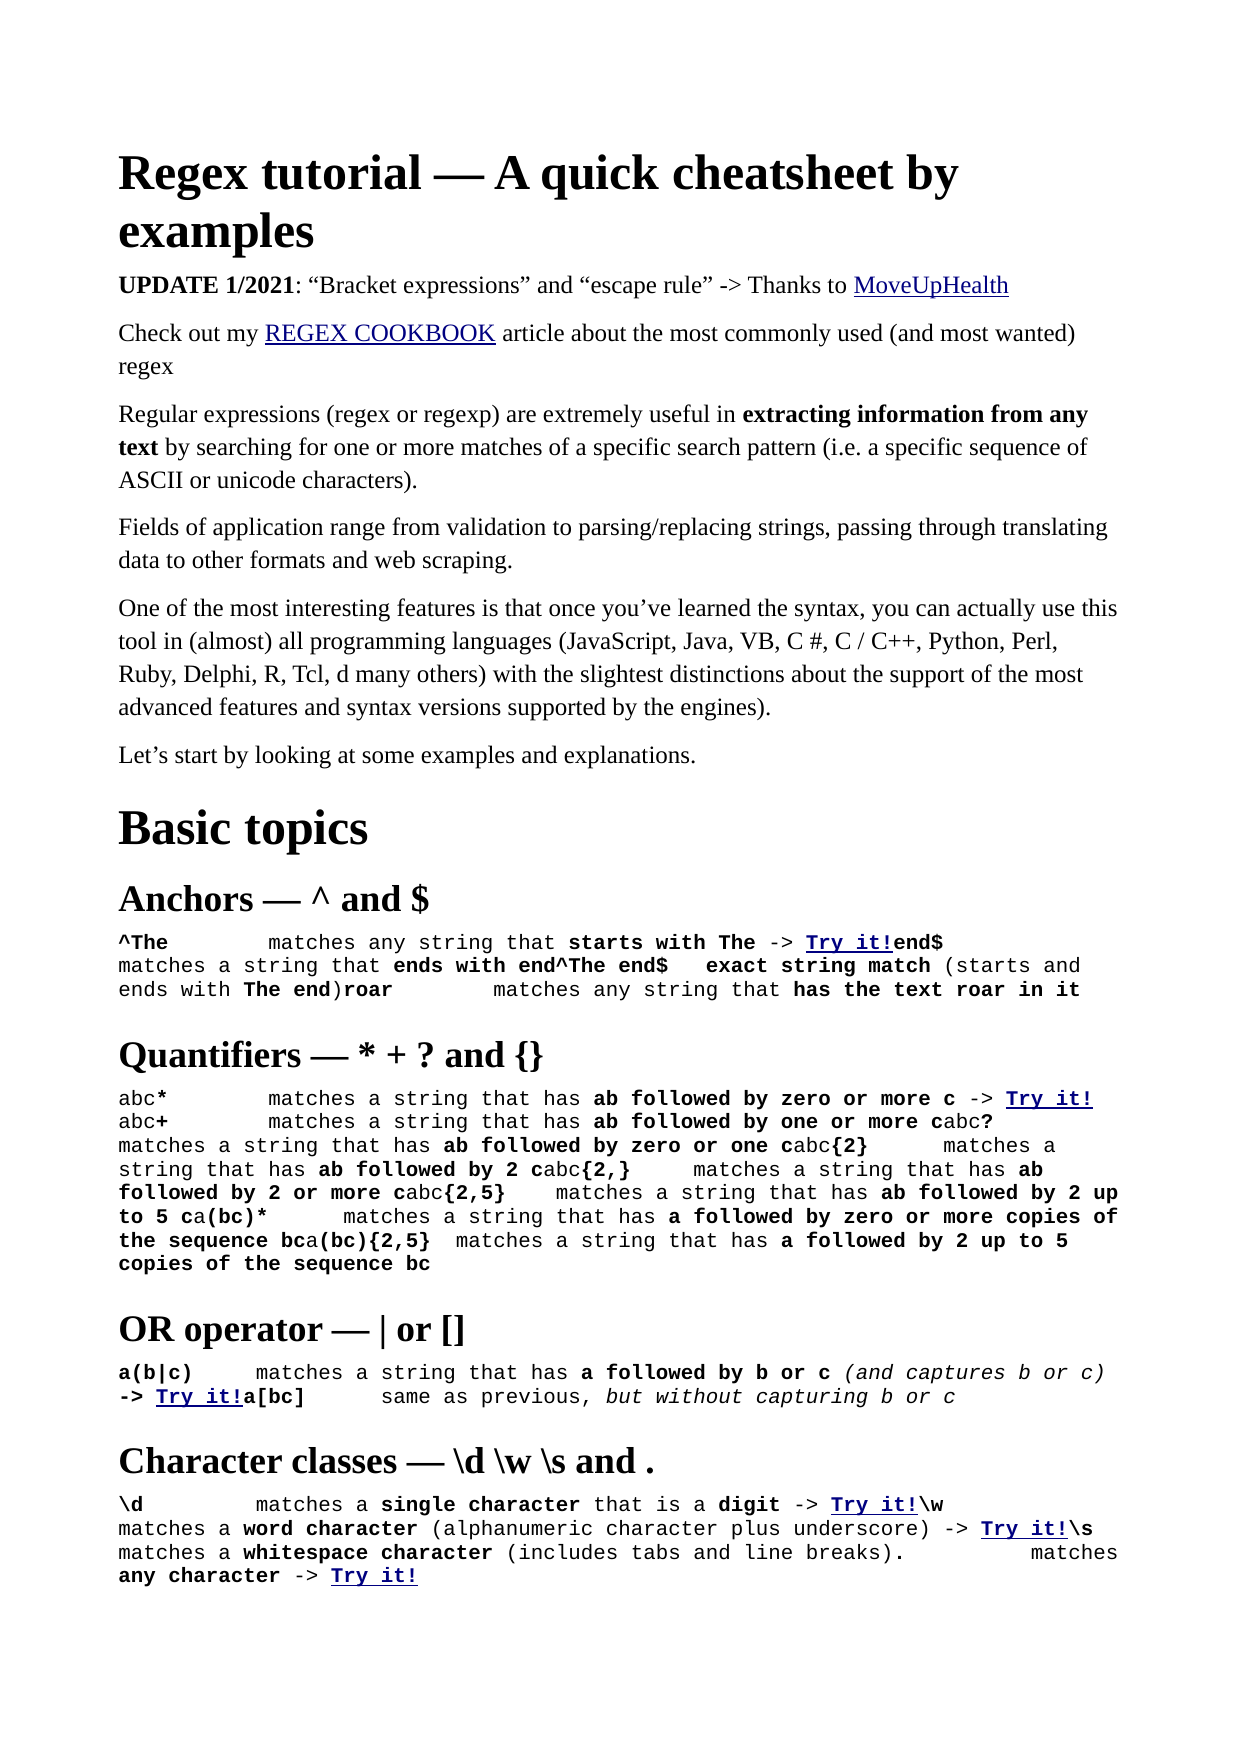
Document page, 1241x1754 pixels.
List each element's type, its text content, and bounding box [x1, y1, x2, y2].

text abc* matches a string that has ab followed by zero or more c -> Try it!abc+ matches a string that has ab followed by one or more cabc? matches a string that has ab followed by zero or one cabc{2} matches a string that has ab followed by 2 cabc{2,} matches a string that has ab followed by 2 or more cabc{2,5} matches a string that has ab followed by 2 up to 5 ca(bc)* matches a string that has a followed by zero or more copies of the sequence bca(bc){2,5} matches a string that has a followed by 2 up to 5 copies of the sequence bc [118, 1088, 1122, 1277]
text UPDATE 1/2021: “Bracket expressions” and “escape rule” -> Thanks to MoveUpHealth [118, 271, 1122, 299]
text Regular expressions (regex or regexp) are extremely useful in extracting information from any text by searching for one or more matches of a specific search pattern (i.e. a specific sequence of ASCII or unicode characters). [118, 399, 1122, 494]
subtitle Regex tutorial — A quick cheatsheet by examples [118, 143, 1122, 258]
text Check out my REGEX COOKBOOK article about the most commonly used (and most wanted) regex 🎉 [118, 318, 1122, 380]
text Let’s start by looking at some examples and explanations. [118, 740, 1122, 768]
text a(b|c) matches a string that has a followed by b or c (and captures b or c) -> Try it!a[bc] same as previous, but without capturing b or c [118, 1362, 1122, 1409]
subtitle Quantifiers — * + ? and {} [118, 1032, 1122, 1075]
text \d matches a single character that is a digit -> Try it!\w matches a word character (alphanumeric character plus underscore) -> Try it!\s matches a whitespace character (includes tabs and line breaks). matches any character -> Try it! [118, 1494, 1122, 1589]
text Fields of application range from validation to parsing/replacing strings, passing through translating data to other formats and web scraping. [118, 512, 1122, 574]
subtitle Anchors — ^ and $ [118, 876, 1122, 919]
text ^The matches any string that starts with The -> Try it!end$ matches a string that ends with end^The end$ exact string match (starts and ends with The end)roar matches any string that has the text roar in it [118, 932, 1122, 1003]
text One of the most interesting features is that once you’ve learned the syntax, you can actually use this tool in (almost) all programming languages ​​(JavaScript, Java, VB, C #, C / C++, Python, Perl, Ruby, Delphi, R, Tcl, d many others) with the slightest distinctions about the support of the most advanced features and syntax versions supported by the engines). [118, 593, 1122, 721]
subtitle Character classes — \d \w \s and . [118, 1439, 1122, 1482]
subtitle Basic topics [118, 798, 1122, 855]
subtitle OR operator — | or [] [118, 1306, 1122, 1349]
